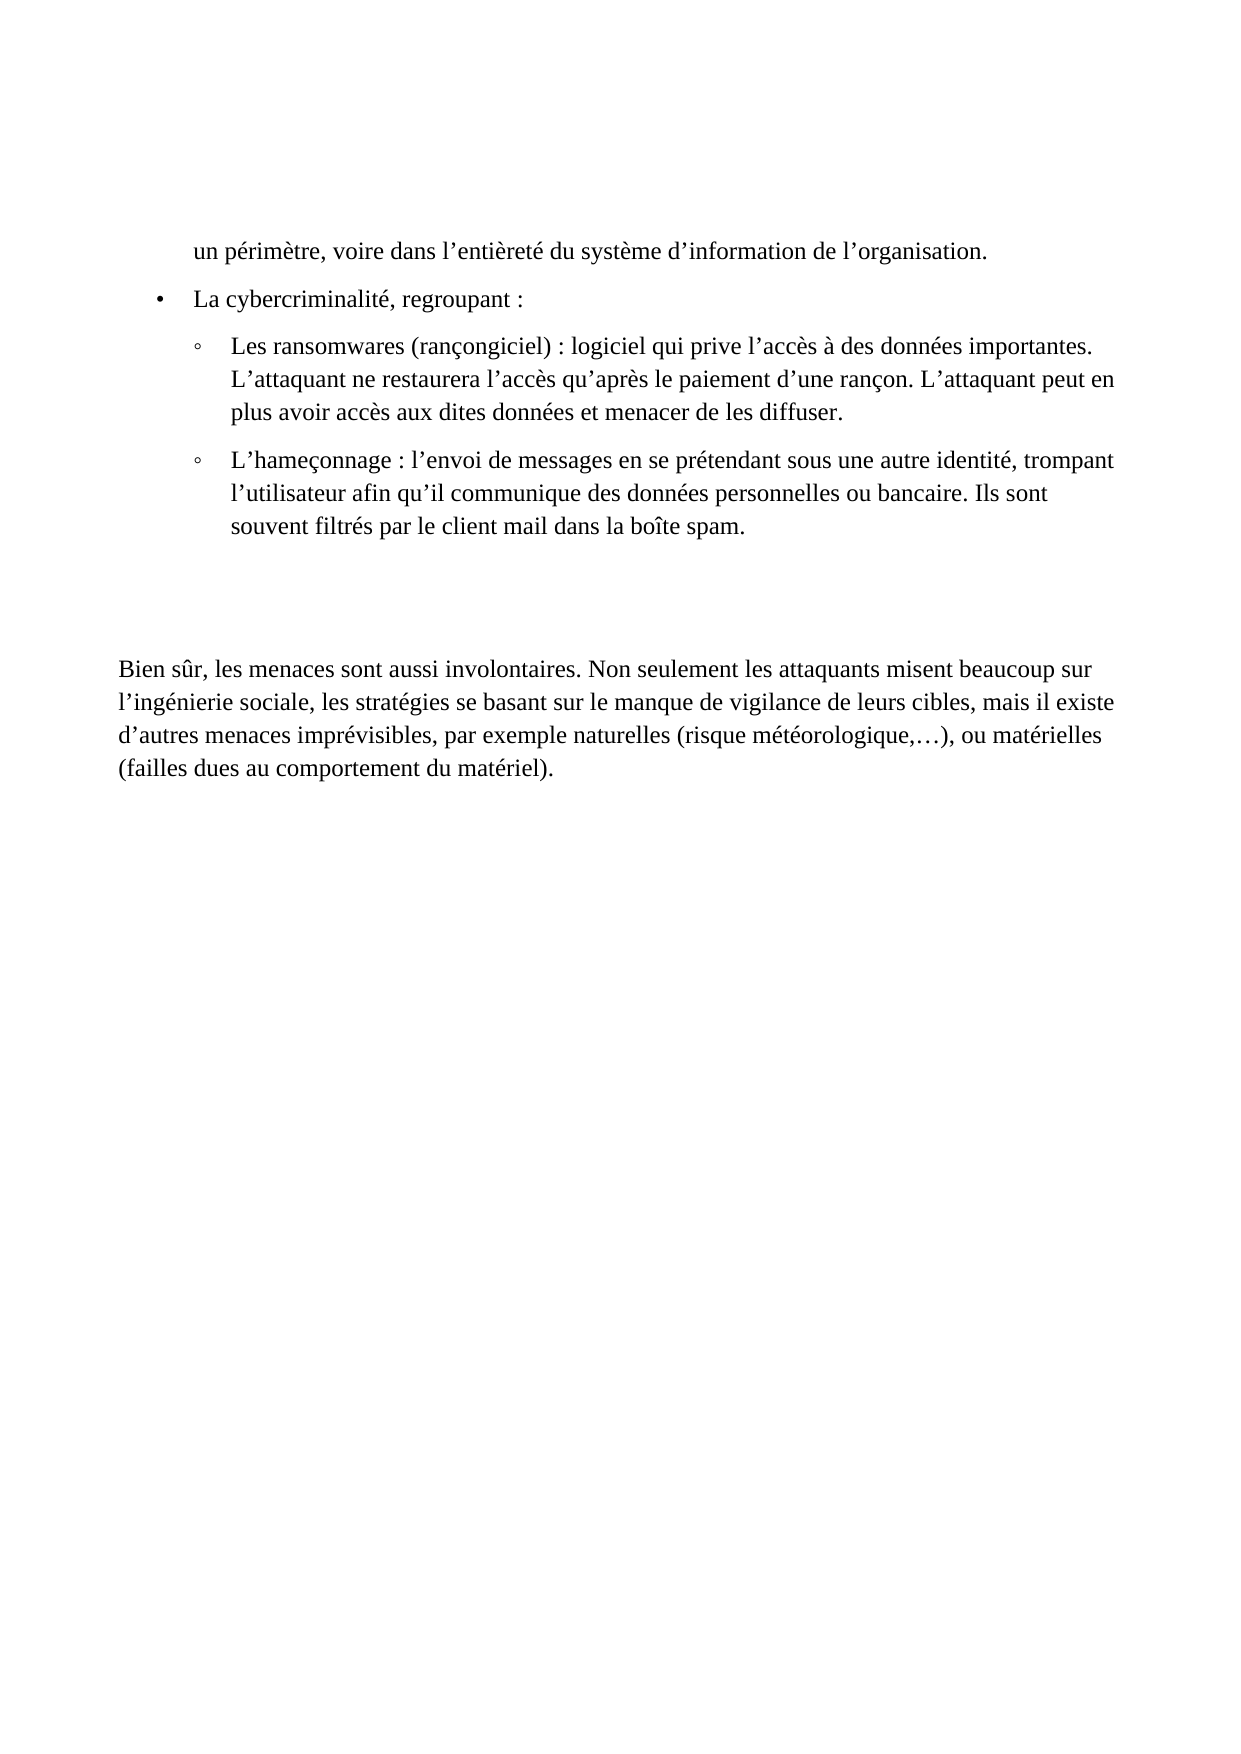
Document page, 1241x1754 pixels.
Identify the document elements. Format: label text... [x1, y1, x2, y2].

list un périmètre, voire dans l’entièreté du système d’information de l’organisation. [156, 236, 1122, 265]
text Bien sûr, les menaces sont aussi involontaires. Non seulement les attaquants misent beaucoup sur l’ingénierie sociale, les stratégies se basant sur le manque de vigilance de leurs cibles, mais il existe d’autres menaces imprévisibles, par exemple naturelles (risque météorologique,…), ou matérielles (failles dues au comportement du matériel). [118, 654, 1122, 815]
list La cybercriminalité, regroupant : [156, 284, 1122, 313]
list L’hameçonnage : l’envoi de messages en se prétendant sous une autre identité, trompant l’utilisateur afin qu’il communique des données personnelles ou bancaire. Ils sont souvent filtrés par le client mail dans la boîte spam. [193, 445, 1122, 540]
list Les ransomwares (rançongiciel) : logiciel qui prive l’accès à des données importantes. L’attaquant ne restaurera l’accès qu’après le paiement d’une rançon. L’attaquant peut en plus avoir accès aux dites données et menacer de les diffuser. [193, 331, 1122, 426]
